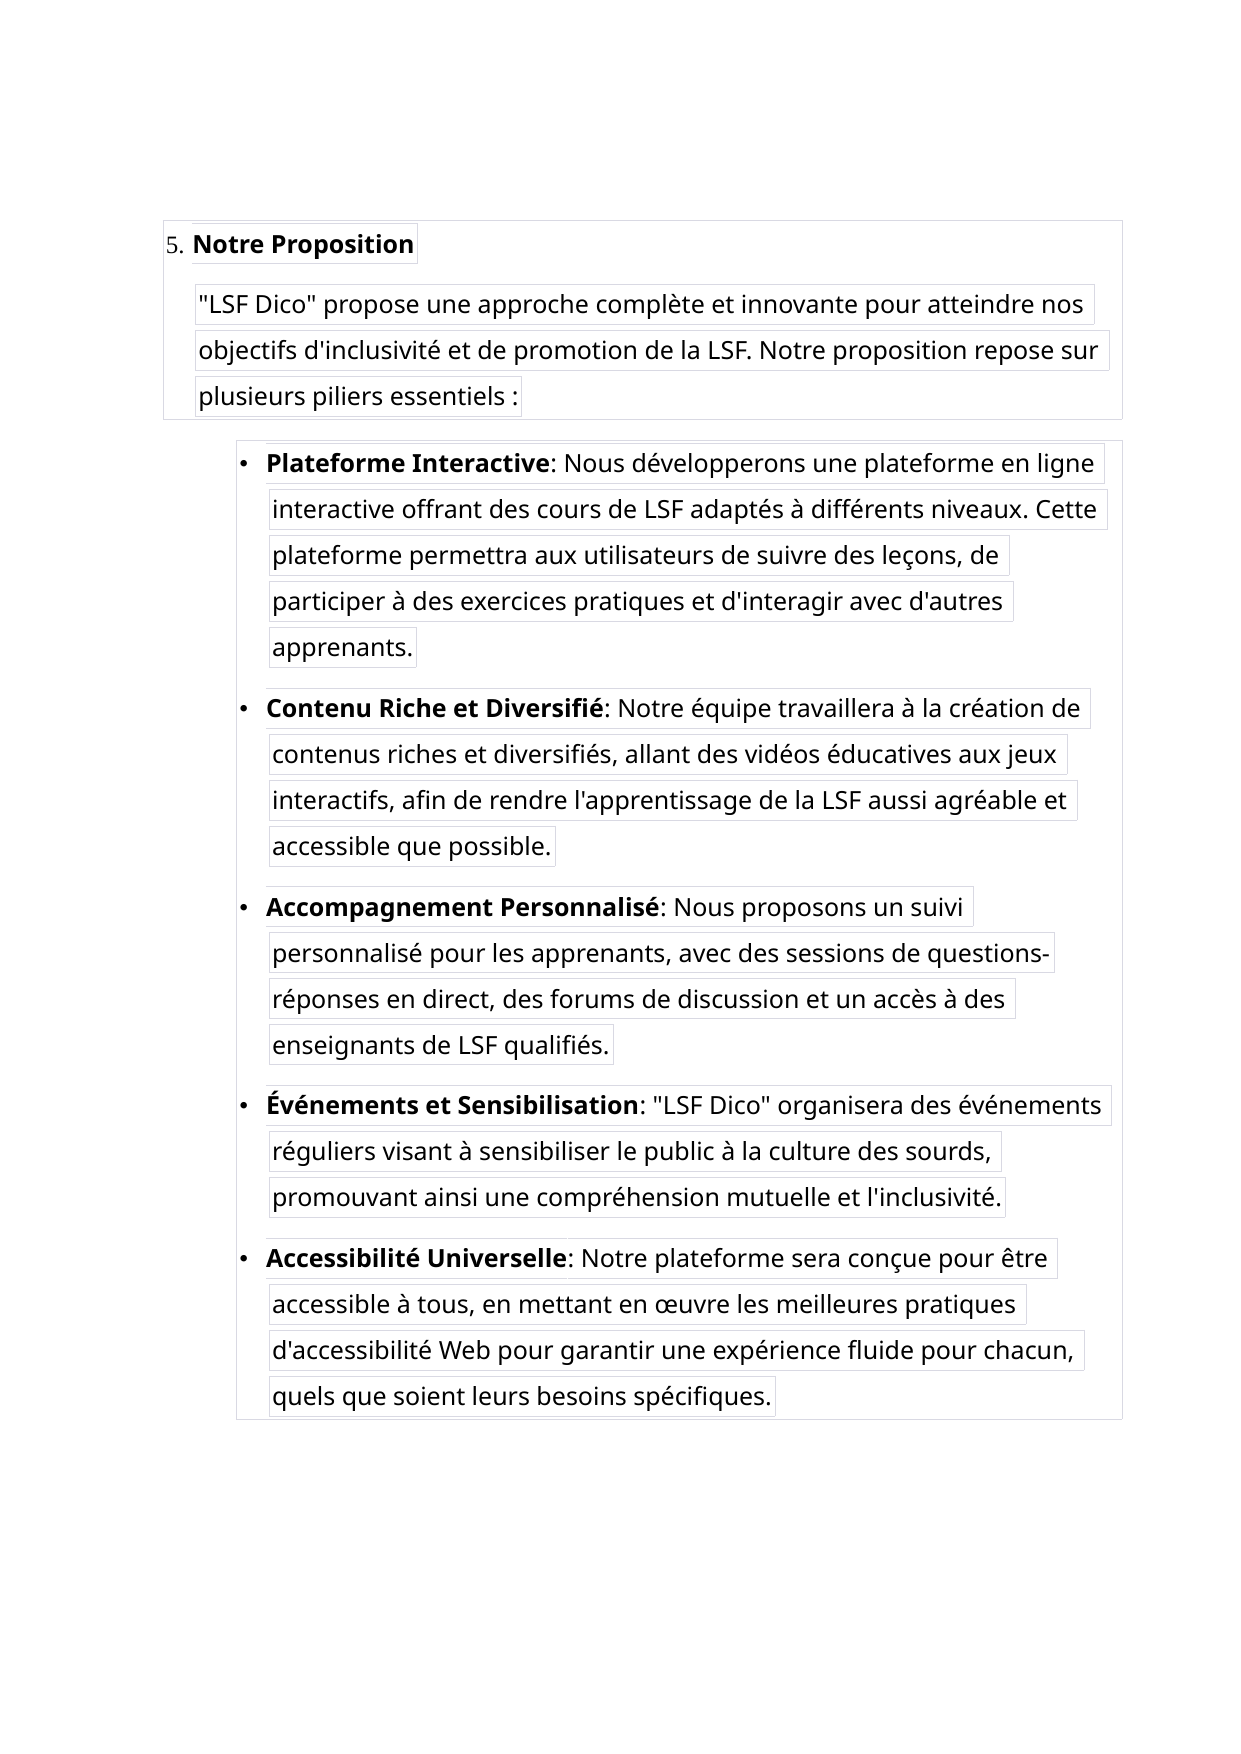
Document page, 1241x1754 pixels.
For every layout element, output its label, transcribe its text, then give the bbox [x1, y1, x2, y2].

list Accompagnement Personnalisé: Nous proposons un suivi personnalisé pour les apprenants, avec des sessions de questions-réponses en direct, des forums de discussion et un accès à des enseignants de LSF qualifiés. [237, 883, 1122, 1064]
list Accessibilité Universelle: Notre plateforme sera conçue pour être accessible à tous, en mettant en œuvre les meilleures pratiques d'accessibilité Web pour garantir une expérience fluide pour chacun, quels que soient leurs besoins spécifiques. [237, 1235, 1122, 1419]
list Notre Proposition [164, 221, 1122, 263]
list Contenu Riche et Diversifié: Notre équipe travaillera à la création de contenus riches et diversifiés, allant des vidéos éducatives aux jeux interactifs, afin de rendre l'apprentissage de la LSF aussi agréable et accessible que possible. [237, 684, 1122, 866]
list Plateforme Interactive: Nous développerons une plateforme en ligne interactive offrant des cours de LSF adaptés à différents niveaux. Cette plateforme permettra aux utilisateurs de suivre des leçons, de participer à des exercices pratiques et d'interagir avec d'autres apprenants. [237, 441, 1122, 667]
list "LSF Dico" propose une approche complète et innovante pour atteindre nos objectifs d'inclusivité et de promotion de la LSF. Notre proposition repose sur plusieurs piliers essentiels : [164, 281, 1122, 419]
list Événements et Sensibilisation: "LSF Dico" organisera des événements réguliers visant à sensibiliser le public à la culture des sourds, promouvant ainsi une compréhension mutuelle et l'inclusivité. [237, 1082, 1122, 1217]
